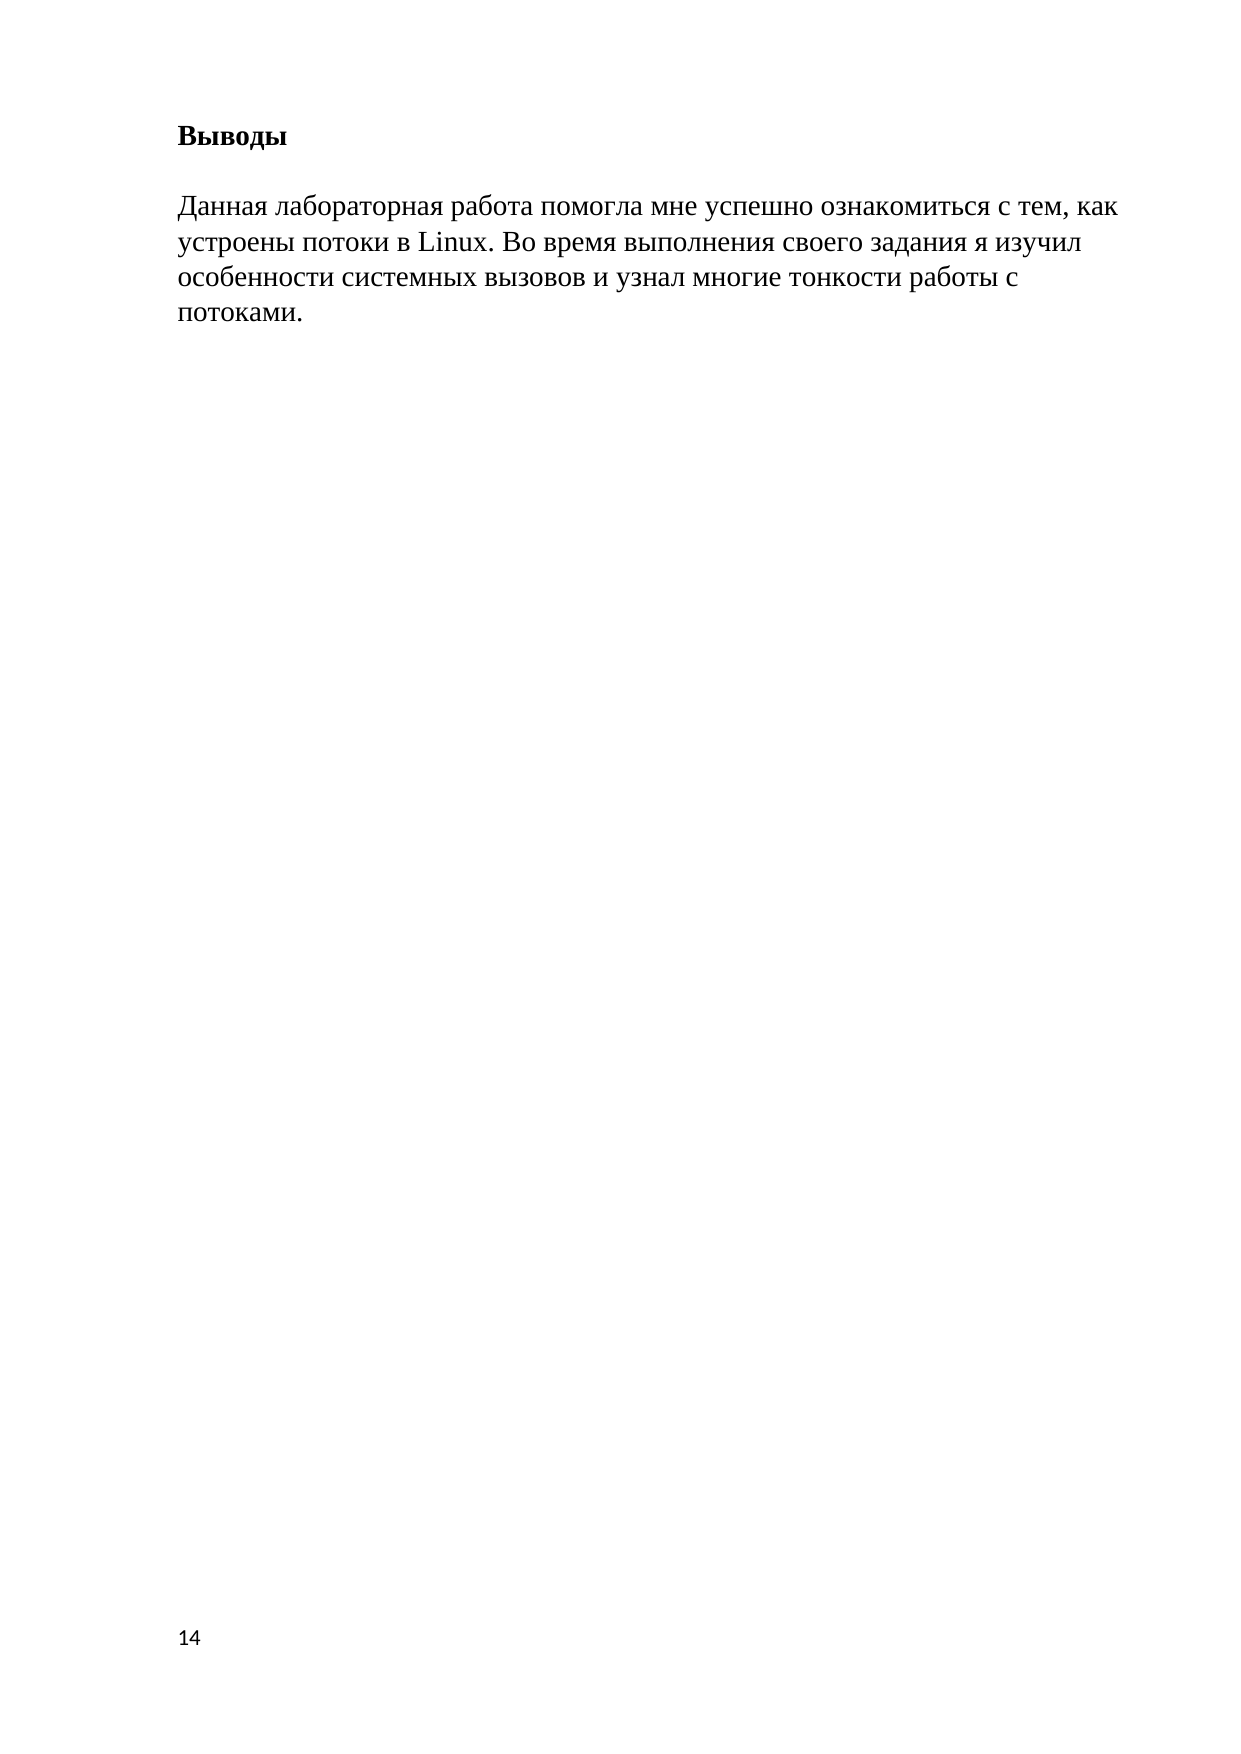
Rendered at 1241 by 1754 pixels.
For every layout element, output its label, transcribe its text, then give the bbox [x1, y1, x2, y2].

text Выводы Данная лабораторная работа помогла мне успешно ознакомиться с тем, как устроены потоки в Linux. Во время выполнения своего задания я изучил особенности системных вызовов и узнал многие тонкости работы с потоками. [177, 118, 1152, 357]
